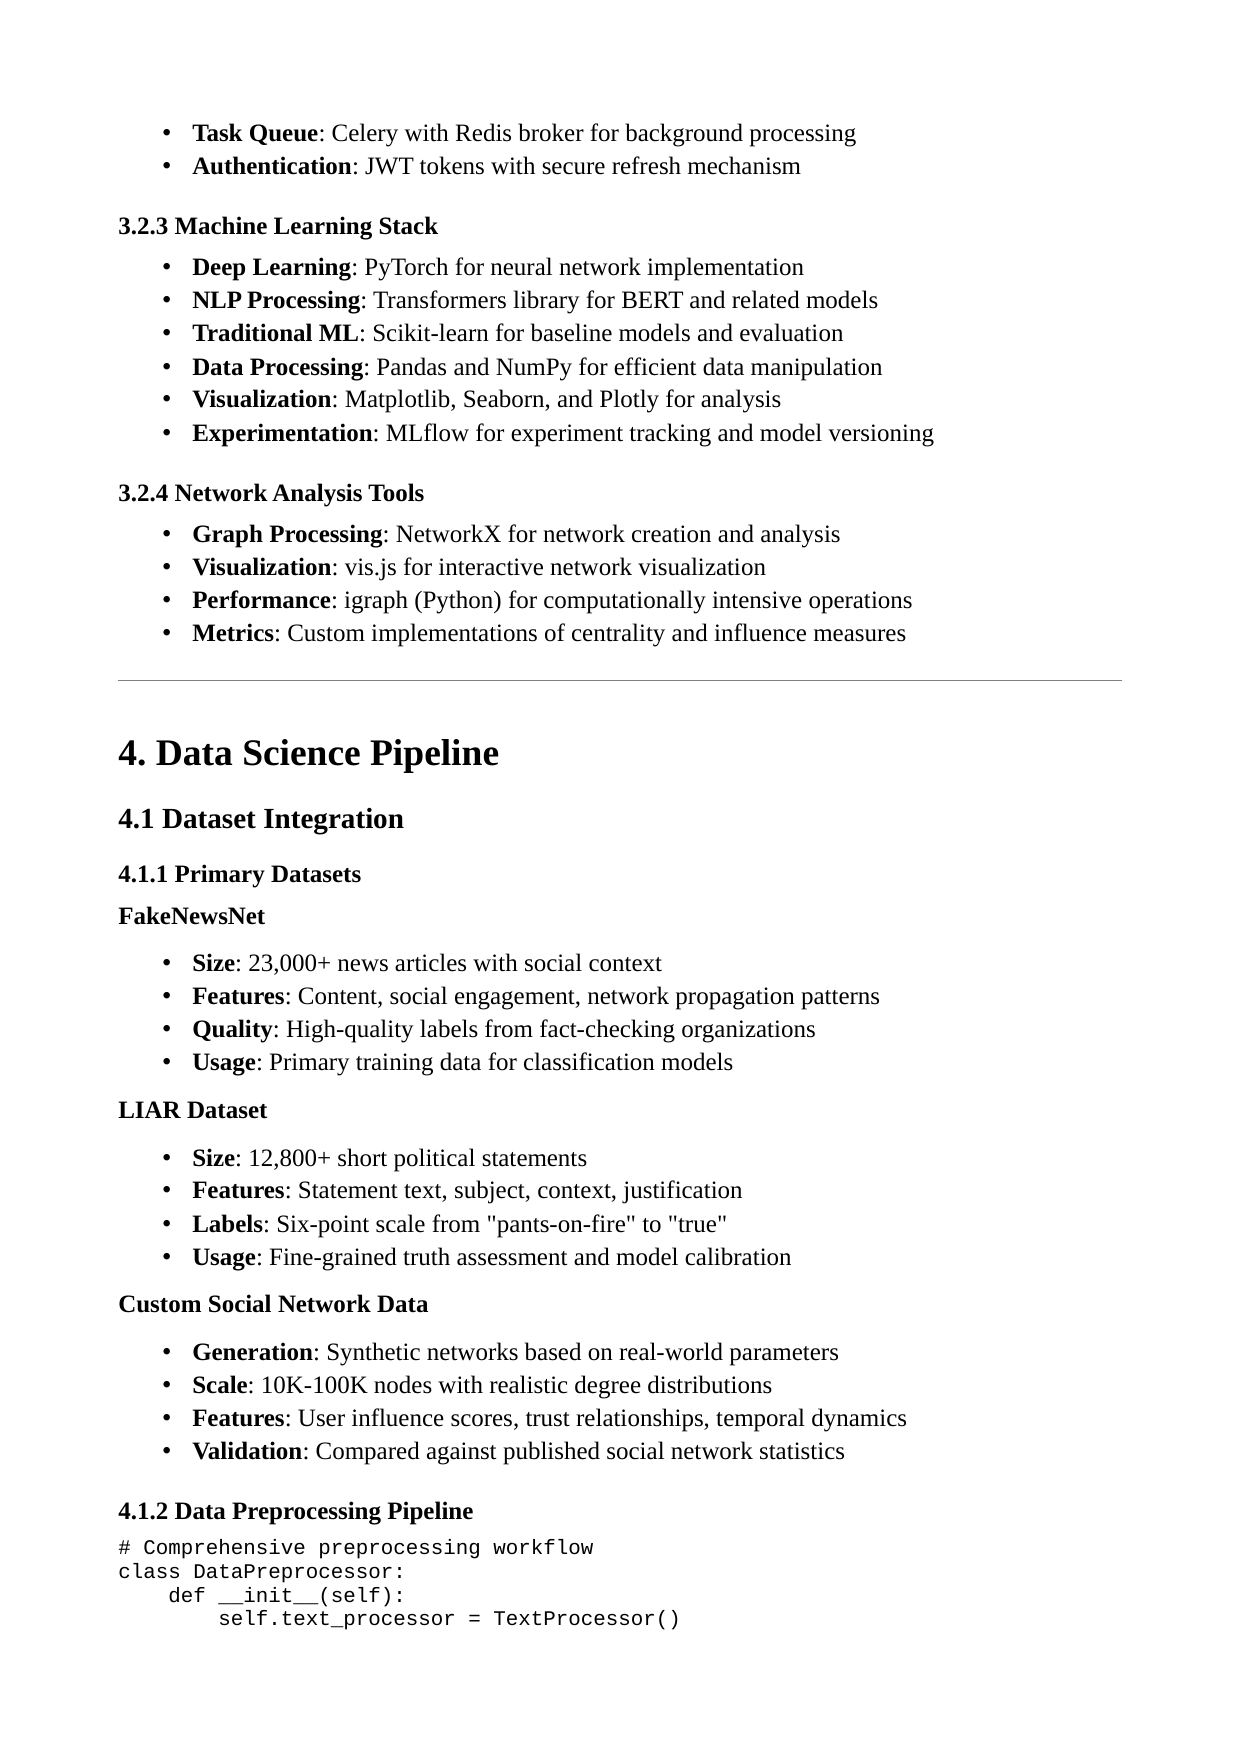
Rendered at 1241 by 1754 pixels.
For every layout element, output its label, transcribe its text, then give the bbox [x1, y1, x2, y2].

subtitle 4.1.2 Data Preprocessing Pipeline [118, 1496, 1122, 1525]
list Deep Learning: PyTorch for neural network implementation [162, 252, 1122, 281]
list Size: 23,000+ news articles with social context [162, 948, 1122, 977]
list Usage: Primary training data for classification models [162, 1047, 1122, 1076]
subtitle 3.2.3 Machine Learning Stack [118, 211, 1122, 240]
text LIAR Dataset [118, 1095, 1122, 1124]
list Features: Content, social engagement, network propagation patterns [162, 981, 1122, 1010]
text class DataPreprocessor: [118, 1561, 1122, 1584]
list Experimentation: MLflow for experiment tracking and model versioning [162, 418, 1122, 446]
list Performance: igraph (Python) for computationally intensive operations [162, 585, 1122, 614]
list Scale: 10K-100K nodes with realistic degree distributions [162, 1370, 1122, 1399]
text # Comprehensive preprocessing workflow [118, 1537, 1122, 1561]
list Generation: Synthetic networks based on real-world parameters [162, 1337, 1122, 1366]
list Size: 12,800+ short political statements [162, 1143, 1122, 1171]
text FakeNewsNet [118, 901, 1122, 929]
text def __init__(self): [118, 1584, 1122, 1608]
list Traditional ML: Scikit-learn for baseline models and evaluation [162, 318, 1122, 347]
list Metrics: Custom implementations of centrality and influence measures [162, 618, 1122, 647]
list Visualization: Matplotlib, Seaborn, and Plotly for analysis [162, 384, 1122, 413]
list NLP Processing: Transformers library for BERT and related models [162, 286, 1122, 314]
subtitle 4.1.1 Primary Datasets [118, 859, 1122, 888]
text self.text_processor = TextProcessor() [118, 1608, 1122, 1632]
list Data Processing: Pandas and NumPy for efficient data manipulation [162, 352, 1122, 380]
text Custom Social Network Data [118, 1289, 1122, 1318]
list Visualization: vis.js for interactive network visualization [162, 552, 1122, 581]
list Validation: Compared against published social network statistics [162, 1436, 1122, 1465]
list Usage: Fine-grained truth assessment and model calibration [162, 1242, 1122, 1270]
subtitle 4.1 Dataset Integration [118, 801, 1122, 834]
list Labels: Six-point scale from "pants-on-fire" to "true" [162, 1209, 1122, 1237]
list Task Queue: Celery with Redis broker for background processing [162, 118, 1122, 147]
list Features: User influence scores, trust relationships, temporal dynamics [162, 1403, 1122, 1432]
list Features: Statement text, subject, context, justification [162, 1176, 1122, 1204]
subtitle 3.2.4 Network Analysis Tools [118, 478, 1122, 506]
list Graph Processing: NetworkX for network creation and analysis [162, 519, 1122, 548]
list Quality: High-quality labels from fact-checking organizations [162, 1014, 1122, 1043]
list Authentication: JWT tokens with secure refresh mechanism [162, 151, 1122, 180]
subtitle 4. Data Science Pipeline [118, 731, 1122, 774]
